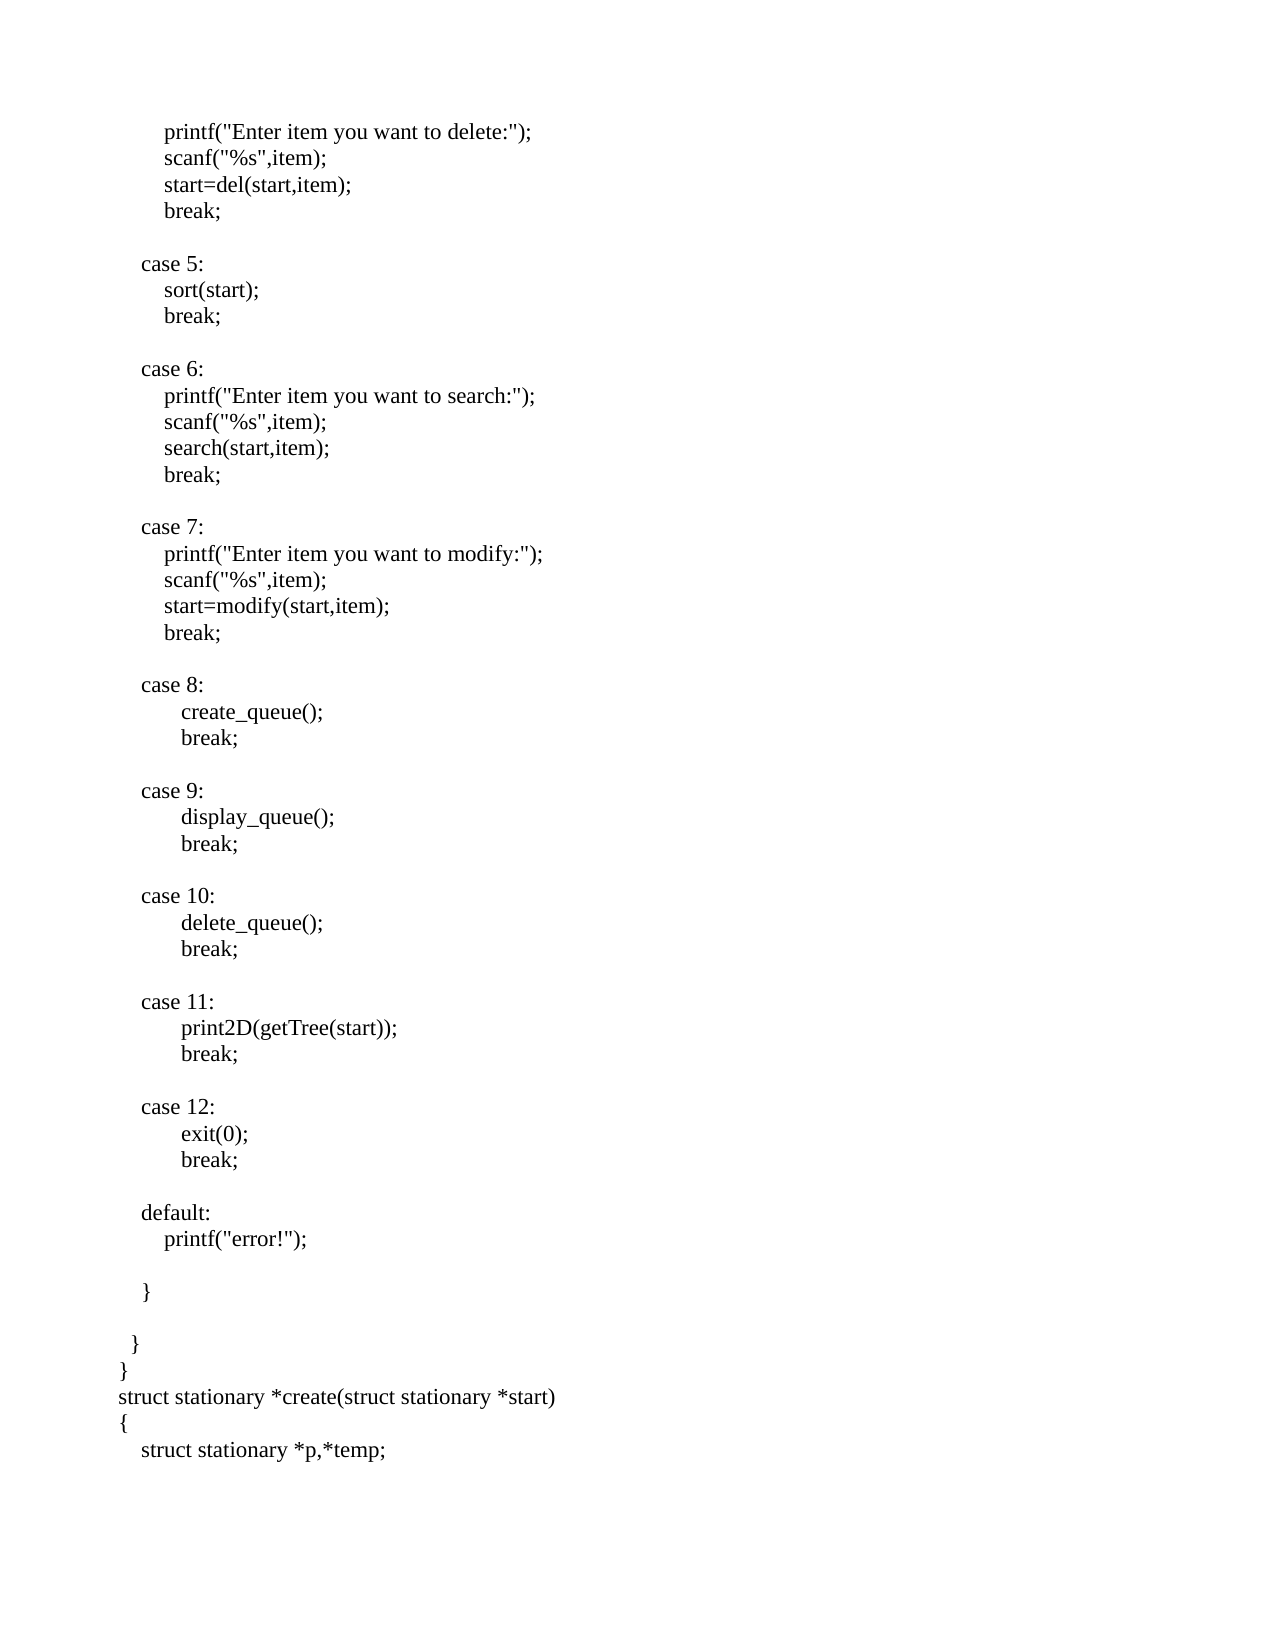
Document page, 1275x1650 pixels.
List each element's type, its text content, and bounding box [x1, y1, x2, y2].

text case 7: [118, 513, 1157, 540]
text } [118, 1330, 1157, 1357]
text print2D(getTree(start)); [118, 1014, 1157, 1041]
text break; [118, 724, 1157, 751]
text create_queue(); [118, 698, 1157, 724]
text break; [118, 303, 1157, 329]
text case 5: [118, 250, 1157, 276]
text break; [118, 1041, 1157, 1067]
text case 8: [118, 672, 1157, 698]
text scanf("%s",item); [118, 566, 1157, 592]
text struct stationary *create(struct stationary *start) [118, 1383, 1157, 1409]
text { [118, 1409, 1157, 1436]
text case 9: [118, 777, 1157, 803]
text break; [118, 619, 1157, 645]
text printf("Enter item you want to search:"); [118, 382, 1157, 408]
text sort(start); [118, 276, 1157, 303]
text start=del(start,item); [118, 171, 1157, 197]
text scanf("%s",item); [118, 408, 1157, 434]
text exit(0); [118, 1119, 1157, 1146]
text display_queue(); [118, 803, 1157, 830]
text } [118, 1278, 1157, 1304]
text delete_queue(); [118, 909, 1157, 935]
text break; [118, 461, 1157, 487]
text case 12: [118, 1093, 1157, 1119]
text break; [118, 1146, 1157, 1172]
text case 6: [118, 355, 1157, 382]
text printf("error!"); [118, 1225, 1157, 1251]
text break; [118, 935, 1157, 961]
text case 10: [118, 882, 1157, 909]
text scanf("%s",item); [118, 144, 1157, 171]
text break; [118, 197, 1157, 223]
text start=modify(start,item); [118, 592, 1157, 619]
text search(start,item); [118, 434, 1157, 461]
text struct stationary *p,*temp; [118, 1436, 1157, 1462]
text break; [118, 830, 1157, 856]
text printf("Enter item you want to delete:"); [118, 118, 1157, 144]
text printf("Enter item you want to modify:"); [118, 540, 1157, 566]
text default: [118, 1199, 1157, 1225]
text case 11: [118, 988, 1157, 1014]
text } [118, 1357, 1157, 1383]
